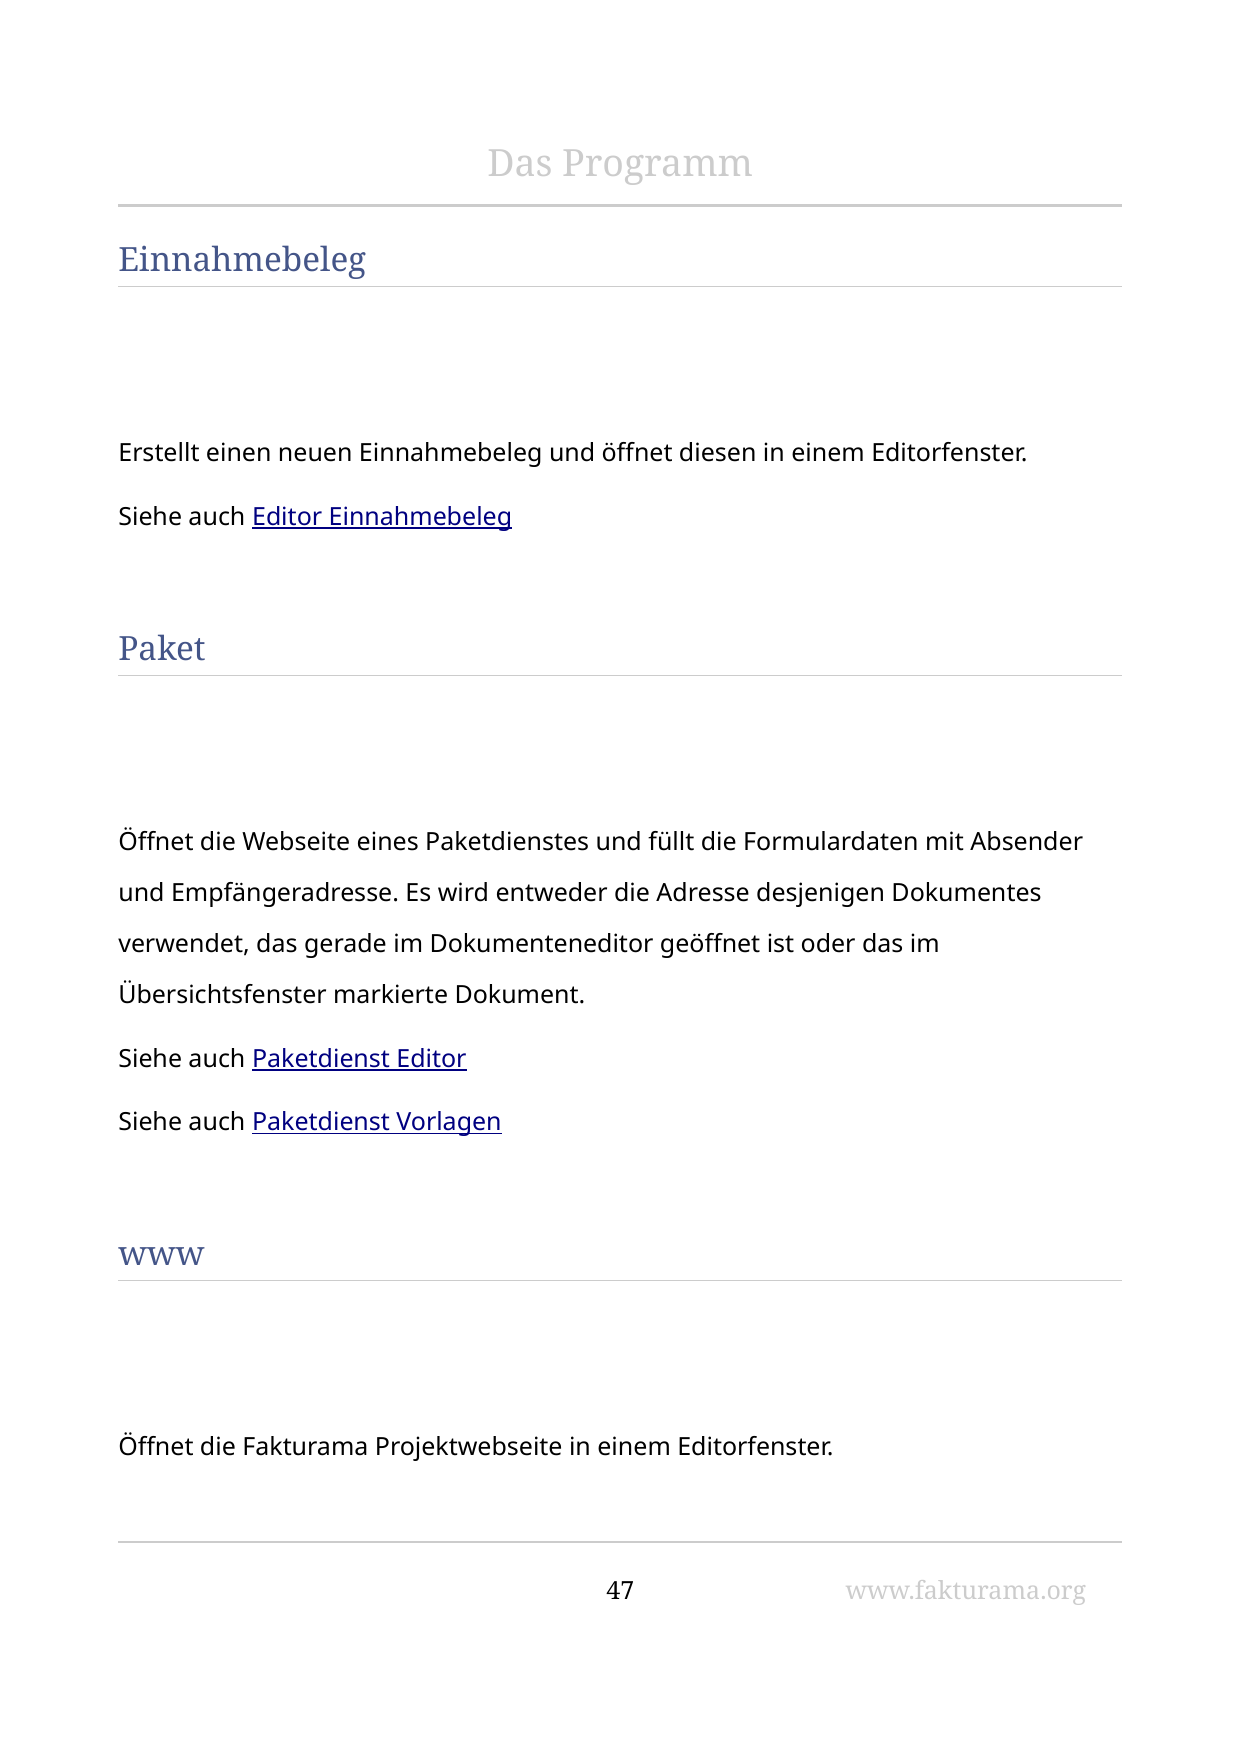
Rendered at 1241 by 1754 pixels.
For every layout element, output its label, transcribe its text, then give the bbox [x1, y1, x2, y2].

subtitle www [118, 1230, 1122, 1280]
text Erstellt einen neuen Einnahmebeleg und öffnet diesen in einem Editorfenster. [118, 435, 1122, 469]
text Öffnet die Fakturama Projektwebseite in einem Editorfenster. [118, 1429, 1122, 1463]
text Siehe auch Paketdienst Editor [118, 1040, 1122, 1074]
text Öffnet die Webseite eines Paketdienstes und füllt die Formulardaten mit Absender und Empfängeradresse. Es wird entweder die Adresse desjenigen Dokumentes verwendet, das gerade im Dokumenteneditor geöffnet ist oder das im Übersichtsfenster markierte Dokument. [118, 824, 1122, 1011]
subtitle Paket [118, 625, 1122, 675]
text Siehe auch Editor Einnahmebeleg [118, 499, 1122, 533]
subtitle Einnahmebeleg [118, 236, 1122, 286]
text Siehe auch Paketdienst Vorlagen [118, 1104, 1122, 1138]
